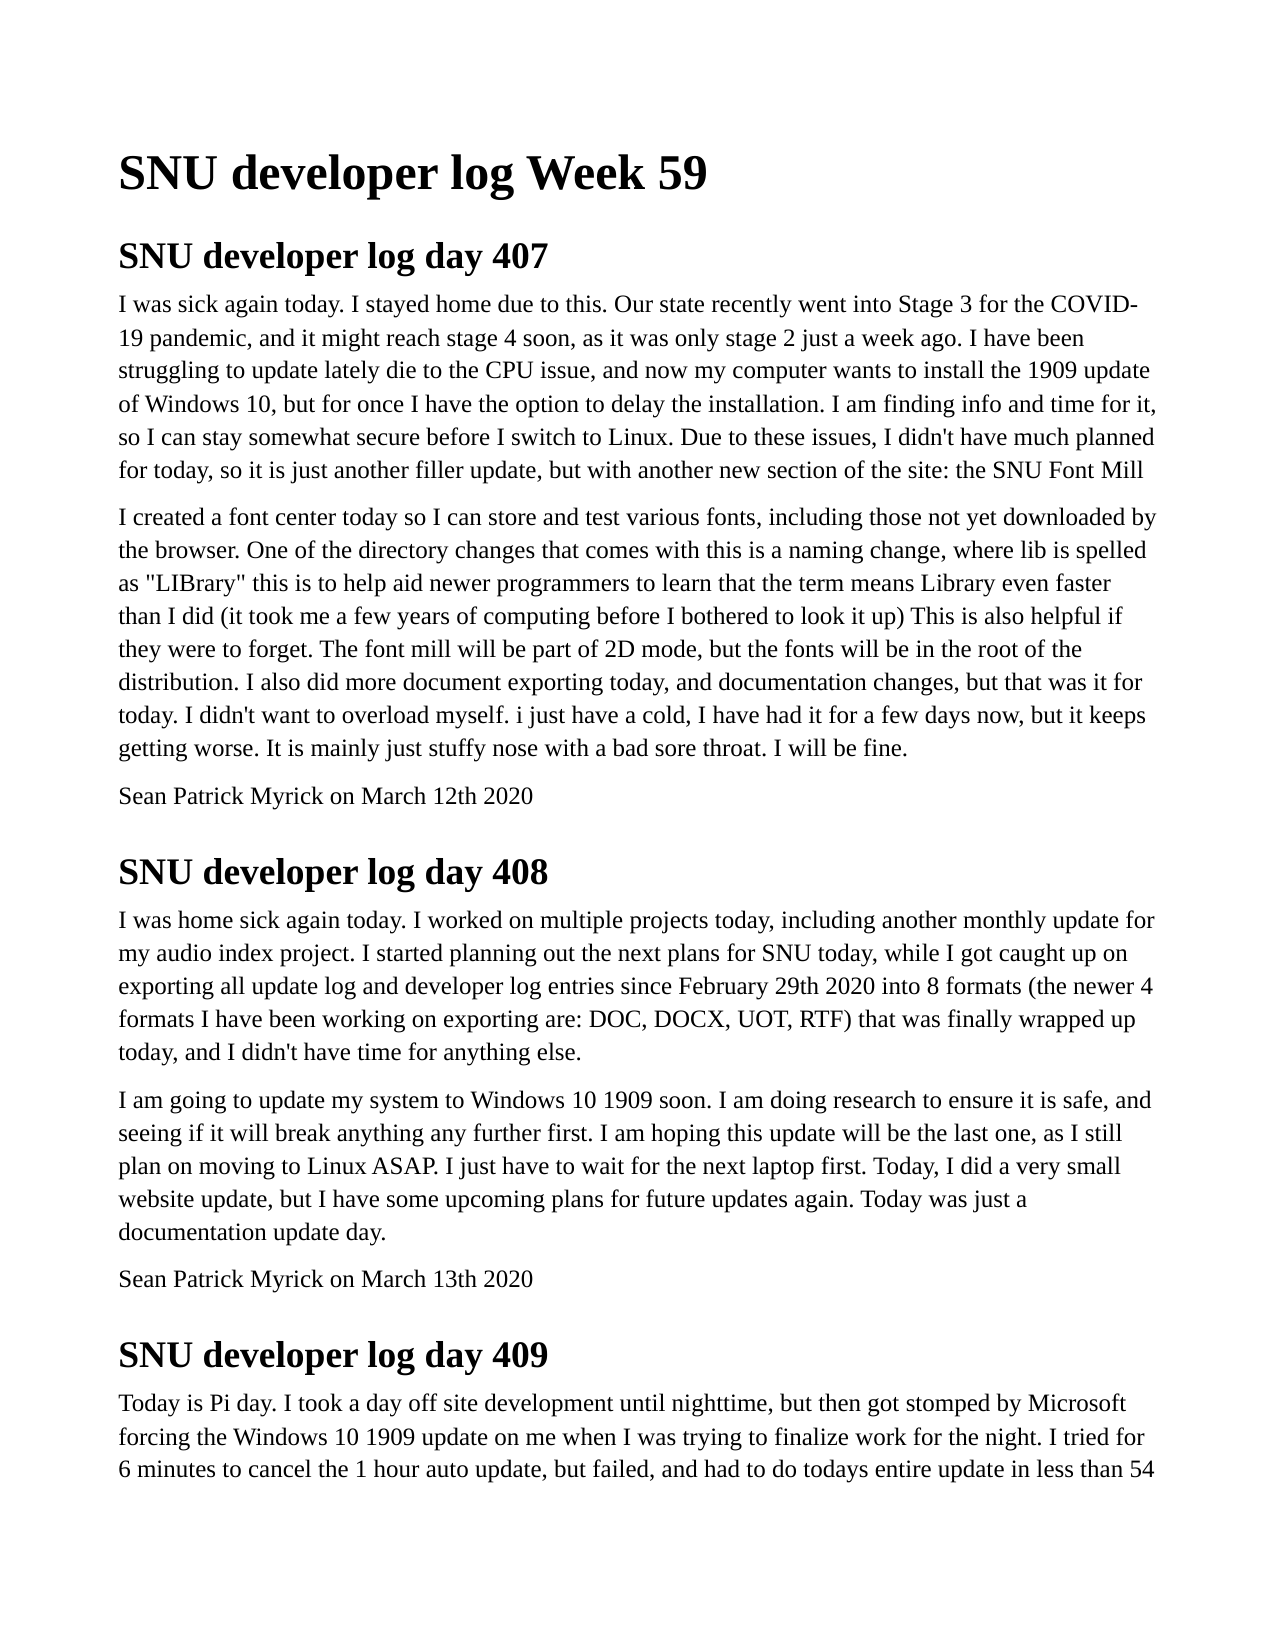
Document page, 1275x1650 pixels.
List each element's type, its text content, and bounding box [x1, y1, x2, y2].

text Sean Patrick Myrick on March 13th 2020 [118, 1264, 1157, 1293]
subtitle SNU developer log day 408 [118, 849, 1157, 893]
text I am going to update my system to Windows 10 1909 soon. I am doing research to ensure it is safe, and seeing if it will break anything any further first. I am hoping this update will be the last one, as I still plan on moving to Linux ASAP. I just have to wait for the next laptop first. Today, I did a very small website update, but I have some upcoming plans for future updates again. Today was just a documentation update day. [118, 1085, 1157, 1246]
subtitle SNU developer log day 409 [118, 1333, 1157, 1376]
text I created a font center today so I can store and test various fonts, including those not yet downloaded by the browser. One of the directory changes that comes with this is a naming change, where lib is spelled as "LIBrary" this is to help aid newer programmers to learn that the term means Library even faster than I did (it took me a few years of computing before I bothered to look it up) This is also helpful if they were to forget. The font mill will be part of 2D mode, but the fonts will be in the root of the distribution. I also did more document exporting today, and documentation changes, but that was it for today. I didn't want to overload myself. i just have a cold, I have had it for a few days now, but it keeps getting worse. It is mainly just stuffy nose with a bad sore throat. I will be fine. [118, 502, 1157, 762]
text I was home sick again today. I worked on multiple projects today, including another monthly update for my audio index project. I started planning out the next plans for SNU today, while I got caught up on exporting all update log and developer log entries since February 29th 2020 into 8 formats (the newer 4 formats I have been working on exporting are: DOC, DOCX, UOT, RTF) that was finally wrapped up today, and I didn't have time for anything else. [118, 905, 1157, 1066]
text I was sick again today. I stayed home due to this. Our state recently went into Stage 3 for the COVID-19 pandemic, and it might reach stage 4 soon, as it was only stage 2 just a week ago. I have been struggling to update lately die to the CPU issue, and now my computer wants to install the 1909 update of Windows 10, but for once I have the option to delay the installation. I am finding info and time for it, so I can stay somewhat secure before I switch to Linux. Due to these issues, I didn't have much planned for today, so it is just another filler update, but with another new section of the site: the SNU Font Mill [118, 289, 1157, 483]
text Sean Patrick Myrick on March 12th 2020 [118, 781, 1157, 810]
text Today is Pi day. I took a day off site development until nighttime, but then got stomped by Microsoft forcing the Windows 10 1909 update on me when I was trying to finalize work for the night. I tried for 6 minutes to cancel the 1 hour auto update, but failed, and had to do todays entire update in less than 54 [118, 1388, 1157, 1483]
subtitle SNU developer log day 407 [118, 234, 1157, 277]
subtitle SNU developer log Week 59 [118, 143, 1157, 201]
